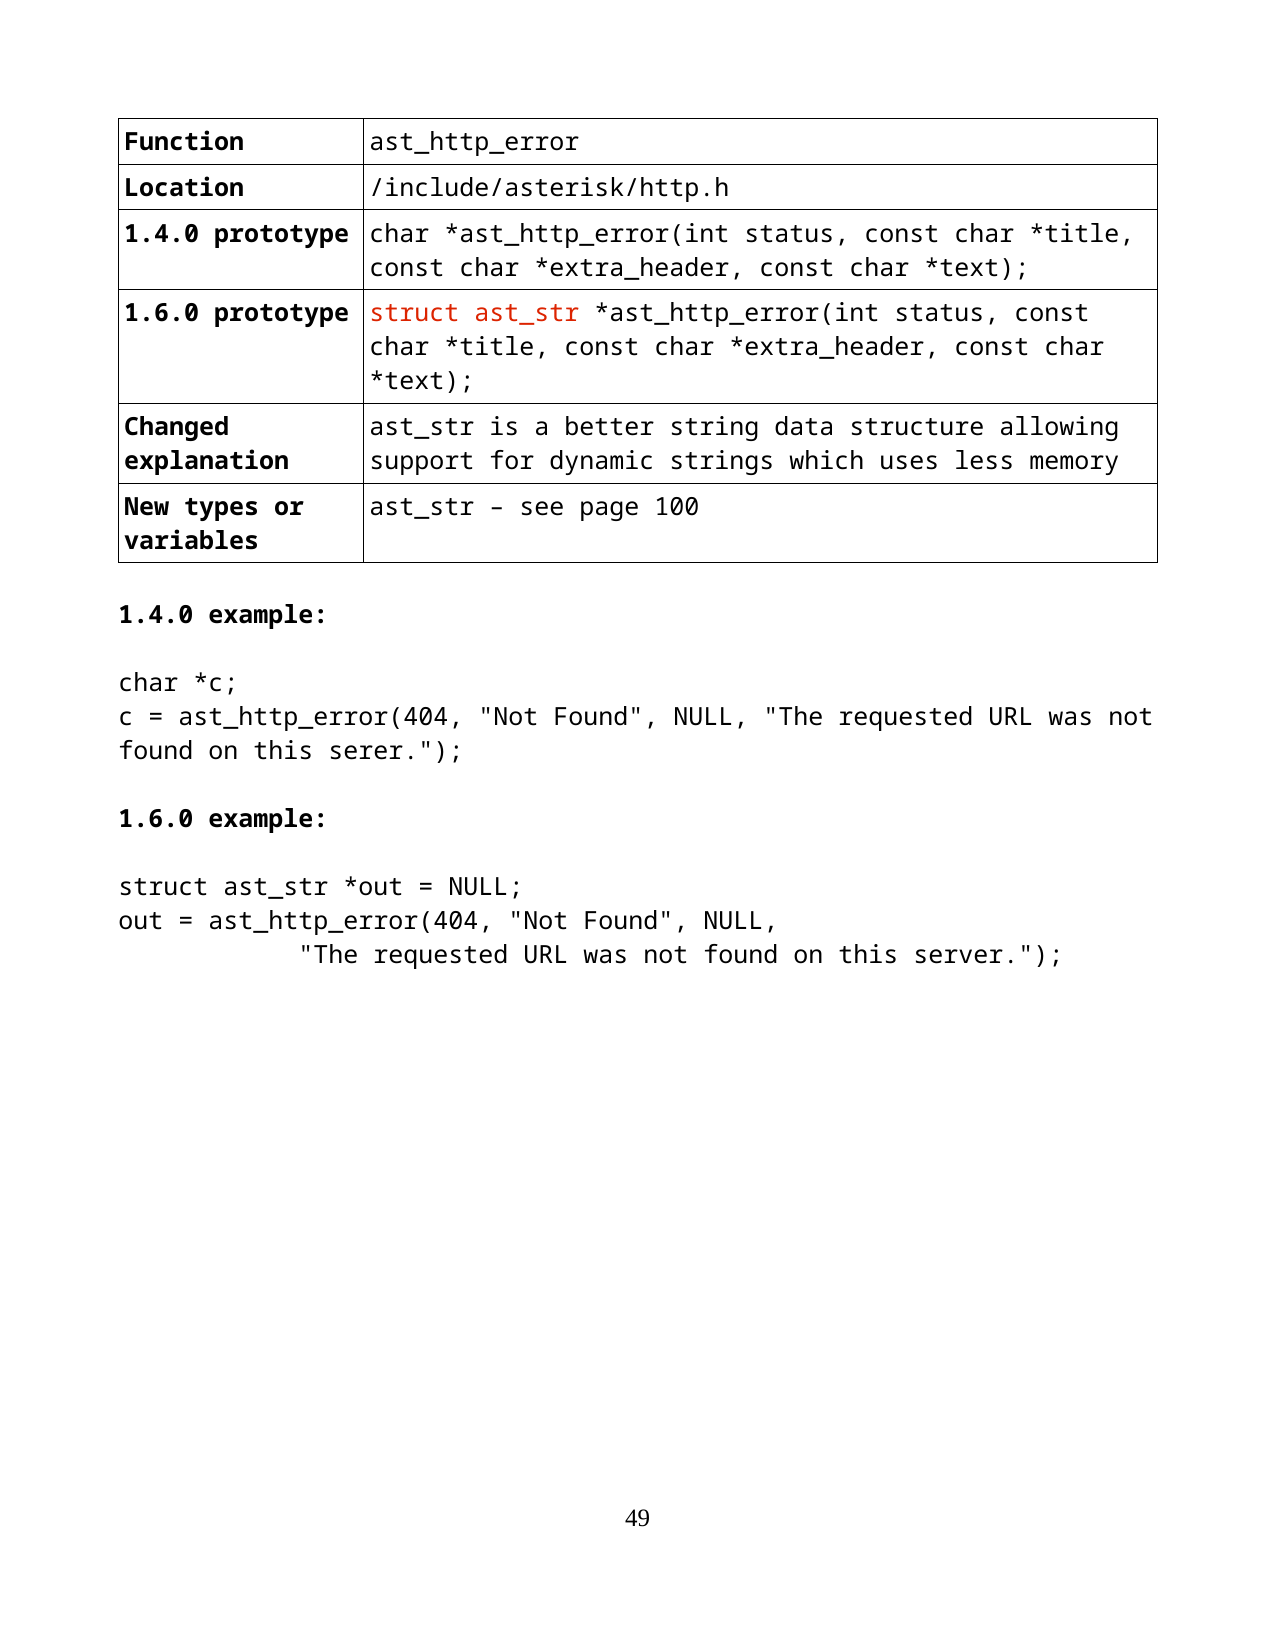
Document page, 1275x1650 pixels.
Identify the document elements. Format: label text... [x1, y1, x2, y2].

table_cell /include/asterisk/http.h [364, 165, 1157, 209]
table_header Function [119, 119, 363, 164]
table_cell struct ast_str *ast_http_error(int status, const char *title, const char *extra_header, const char *text); [364, 290, 1157, 403]
table_cell ast_str is a better string data structure allowing support for dynamic strings which uses less memory [364, 404, 1157, 482]
table_cell Changed explanation [119, 404, 363, 482]
text c = ast_http_error(404, "Not Found", NULL, "The requested URL was not found on this serer."); [118, 698, 1157, 767]
table_cell Location [119, 165, 363, 209]
text char *c; [118, 664, 1157, 698]
text out = ast_http_error(404, "Not Found", NULL, [118, 903, 1157, 937]
table_cell 1.6.0 prototype [119, 290, 363, 403]
table_header ast_http_error [364, 119, 1157, 164]
table_cell 1.4.0 prototype [119, 210, 363, 289]
text struct ast_str *out = NULL; [118, 869, 1157, 903]
text "The requested URL was not found on this server."); [118, 937, 1157, 971]
text 1.6.0 example: [118, 801, 1157, 835]
table_cell ast_str – see page 71 [364, 484, 1157, 562]
text 1.4.0 example: [118, 596, 1157, 630]
table_cell New types or variables [119, 484, 363, 562]
table_cell char *ast_http_error(int status, const char *title, const char *extra_header, const char *text); [364, 210, 1157, 289]
